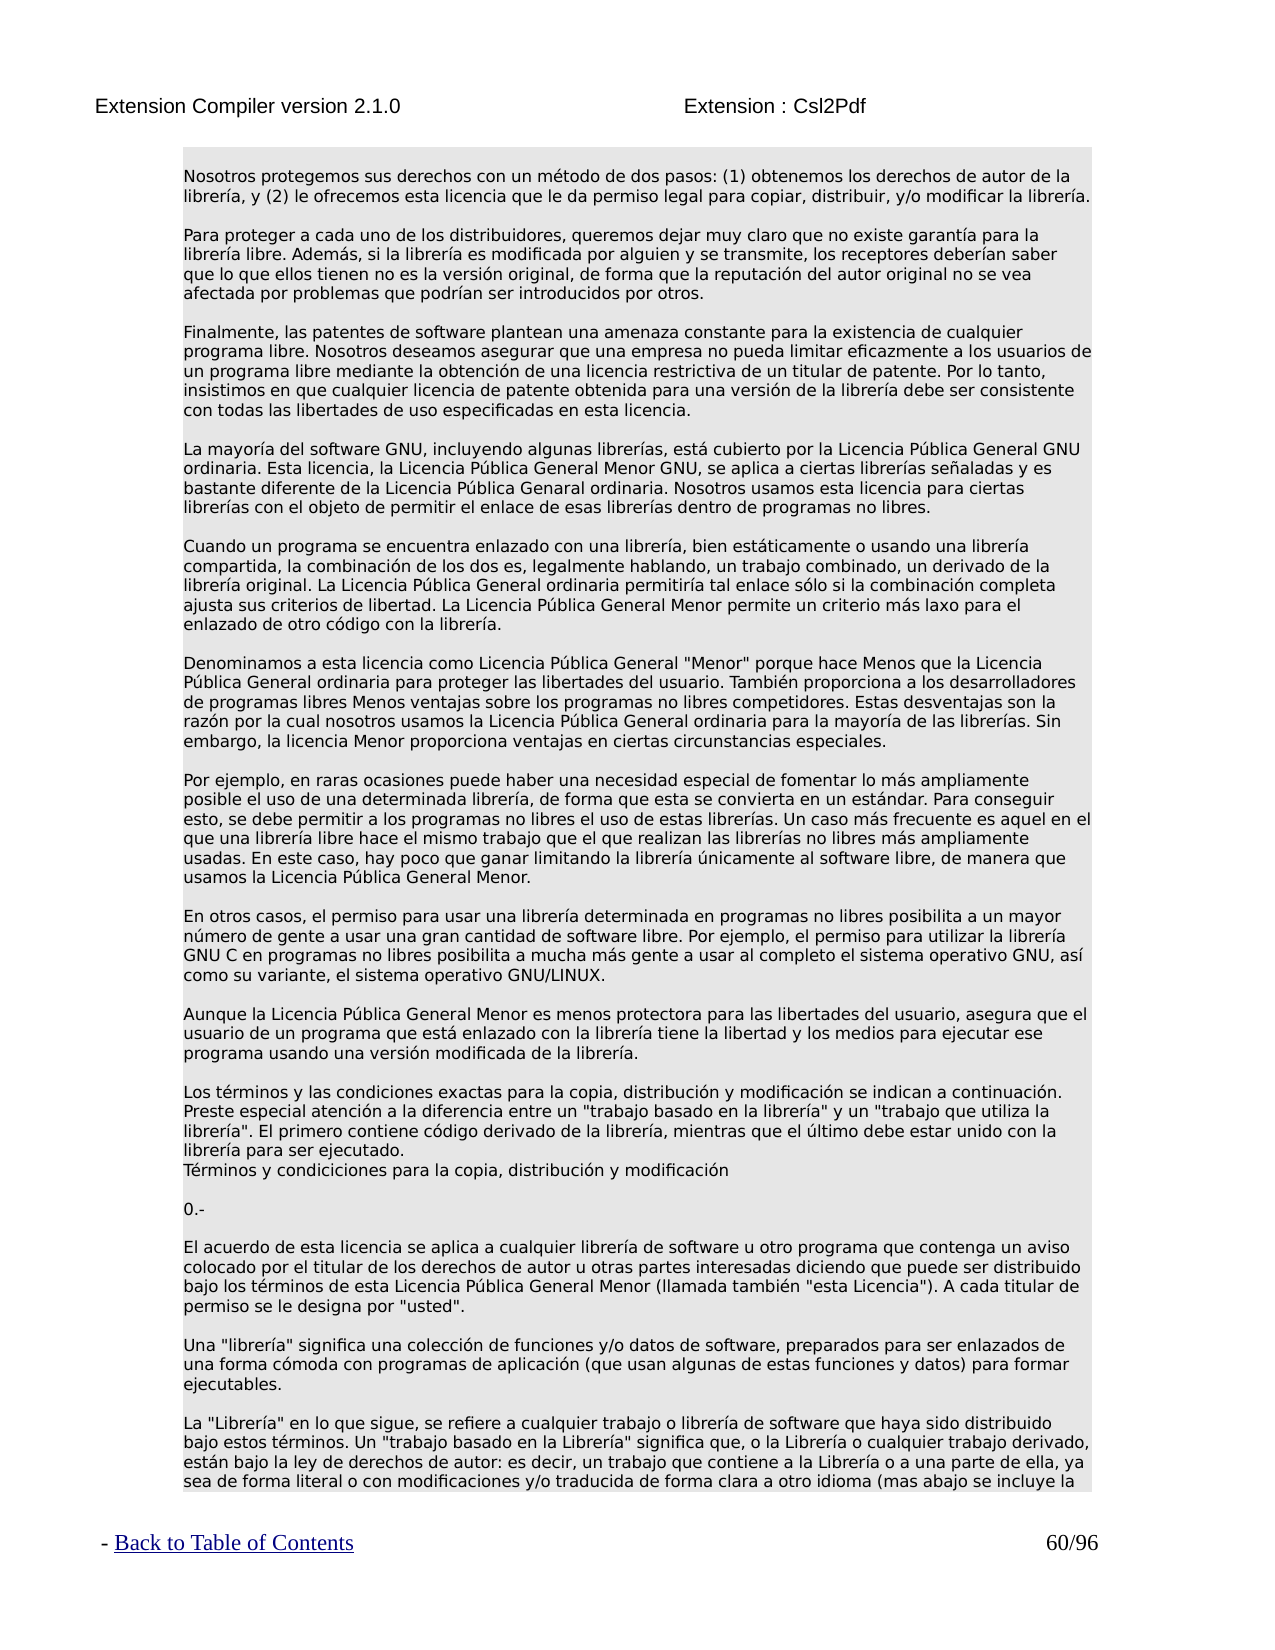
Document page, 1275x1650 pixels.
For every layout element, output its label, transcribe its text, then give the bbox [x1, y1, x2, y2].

text La mayoría del software GNU, incluyendo algunas librerías, está cubierto por la Licencia Pública General GNU ordinaria. Esta licencia, la Licencia Pública General Menor GNU, se aplica a ciertas librerías señaladas y es bastante diferente de la Licencia Pública Genaral ordinaria. Nosotros usamos esta licencia para ciertas librerías con el objeto de permitir el enlace de esas librerías dentro de programas no libres. [183, 440, 1092, 518]
text Para proteger a cada uno de los distribuidores, queremos dejar muy claro que no existe garantía para la librería libre. Además, si la librería es modificada por alguien y se transmite, los receptores deberían saber que lo que ellos tienen no es la versión original, de forma que la reputación del autor original no se vea afectada por problemas que podrían ser introducidos por otros. [183, 225, 1092, 303]
text Términos y condiciciones para la copia, distribución y modificación [183, 1160, 1092, 1180]
text La "Librería" en lo que sigue, se refiere a cualquier trabajo o librería de software que haya sido distribuido bajo estos términos. Un "trabajo basado en la Librería" significa que, o la Librería o cualquier trabajo derivado, están bajo la ley de derechos de autor: es decir, un trabajo que contiene a la Librería o a una parte de ella, ya sea de forma literal o con modificaciones y/o traducida de forma clara a otro idioma (mas abajo se incluye la [183, 1414, 1092, 1492]
text Por ejemplo, en raras ocasiones puede haber una necesidad especial de fomentar lo más ampliamente posible el uso de una determinada librería, de forma que esta se convierta en un estándar. Para conseguir esto, se debe permitir a los programas no libres el uso de estas librerías. Un caso más frecuente es aquel en el que una librería libre hace el mismo trabajo que el que realizan las librerías no libres más ampliamente usadas. En este caso, hay poco que ganar limitando la librería únicamente al software libre, de manera que usamos la Licencia Pública General Menor. [183, 771, 1092, 888]
text Nosotros protegemos sus derechos con un método de dos pasos: (1) obtenemos los derechos de autor de la librería, y (2) le ofrecemos esta licencia que le da permiso legal para copiar, distribuir, y/o modificar la librería. [183, 167, 1092, 206]
text 0.- [183, 1199, 1092, 1219]
text Una "librería" significa una colección de funciones y/o datos de software, preparados para ser enlazados de una forma cómoda con programas de aplicación (que usan algunas de estas funciones y datos) para formar ejecutables. [183, 1336, 1092, 1394]
text Cuando un programa se encuentra enlazado con una librería, bien estáticamente o usando una librería compartida, la combinación de los dos es, legalmente hablando, un trabajo combinado, un derivado de la librería original. La Licencia Pública General ordinaria permitiría tal enlace sólo si la combinación completa ajusta sus criterios de libertad. La Licencia Pública General Menor permite un criterio más laxo para el enlazado de otro código con la librería. [183, 537, 1092, 634]
text Denominamos a esta licencia como Licencia Pública General "Menor" porque hace Menos que la Licencia Pública General ordinaria para proteger las libertades del usuario. También proporciona a los desarrolladores de programas libres Menos ventajas sobre los programas no libres competidores. Estas desventajas son la razón por la cual nosotros usamos la Licencia Pública General ordinaria para la mayoría de las librerías. Sin embargo, la licencia Menor proporciona ventajas en ciertas circunstancias especiales. [183, 654, 1092, 751]
text En otros casos, el permiso para usar una librería determinada en programas no libres posibilita a un mayor número de gente a usar una gran cantidad de software libre. Por ejemplo, el permiso para utilizar la librería GNU C en programas no libres posibilita a mucha más gente a usar al completo el sistema operativo GNU, así como su variante, el sistema operativo GNU/LINUX. [183, 907, 1092, 985]
text El acuerdo de esta licencia se aplica a cualquier librería de software u otro programa que contenga un aviso colocado por el titular de los derechos de autor u otras partes interesadas diciendo que puede ser distribuido bajo los términos de esta Licencia Pública General Menor (llamada también "esta Licencia"). A cada titular de permiso se le designa por "usted". [183, 1238, 1092, 1316]
text Los términos y las condiciones exactas para la copia, distribución y modificación se indican a continuación. Preste especial atención a la diferencia entre un "trabajo basado en la librería" y un "trabajo que utiliza la librería". El primero contiene código derivado de la librería, mientras que el último debe estar unido con la librería para ser ejecutado. [183, 1082, 1092, 1160]
text Finalmente, las patentes de software plantean una amenaza constante para la existencia de cualquier programa libre. Nosotros deseamos asegurar que una empresa no pueda limitar eficazmente a los usuarios de un programa libre mediante la obtención de una licencia restrictiva de un titular de patente. Por lo tanto, insistimos en que cualquier licencia de patente obtenida para una versión de la librería debe ser consistente con todas las libertades de uso especificadas en esta licencia. [183, 323, 1092, 420]
text Aunque la Licencia Pública General Menor es menos protectora para las libertades del usuario, asegura que el usuario de un programa que está enlazado con la librería tiene la libertad y los medios para ejecutar ese programa usando una versión modificada de la librería. [183, 1004, 1092, 1063]
